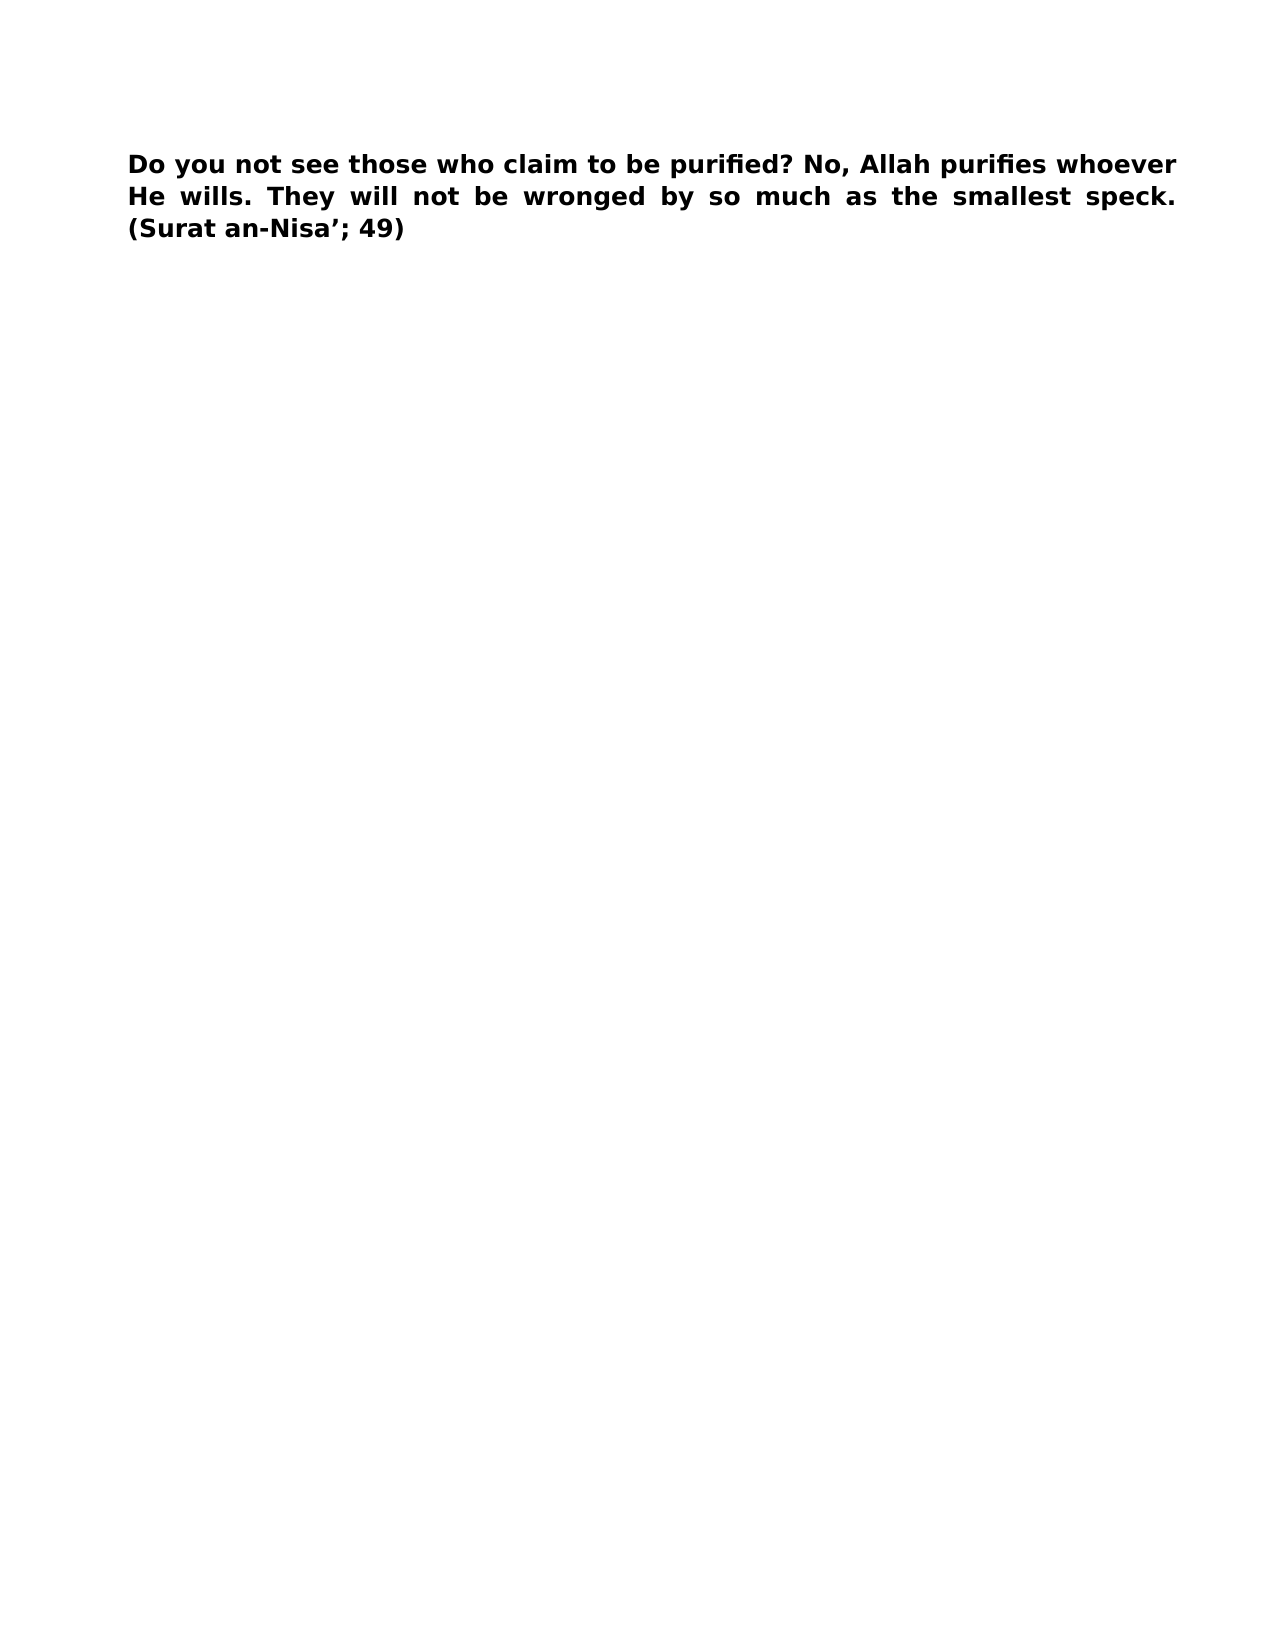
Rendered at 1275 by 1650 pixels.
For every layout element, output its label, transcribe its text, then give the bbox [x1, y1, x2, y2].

text Do you not see those who claim to be purified? No, Allah purifies whoever He wills. They will not be wronged by so much as the smallest speck. (Surat an-Nisa’; 49) [127, 150, 1177, 243]
